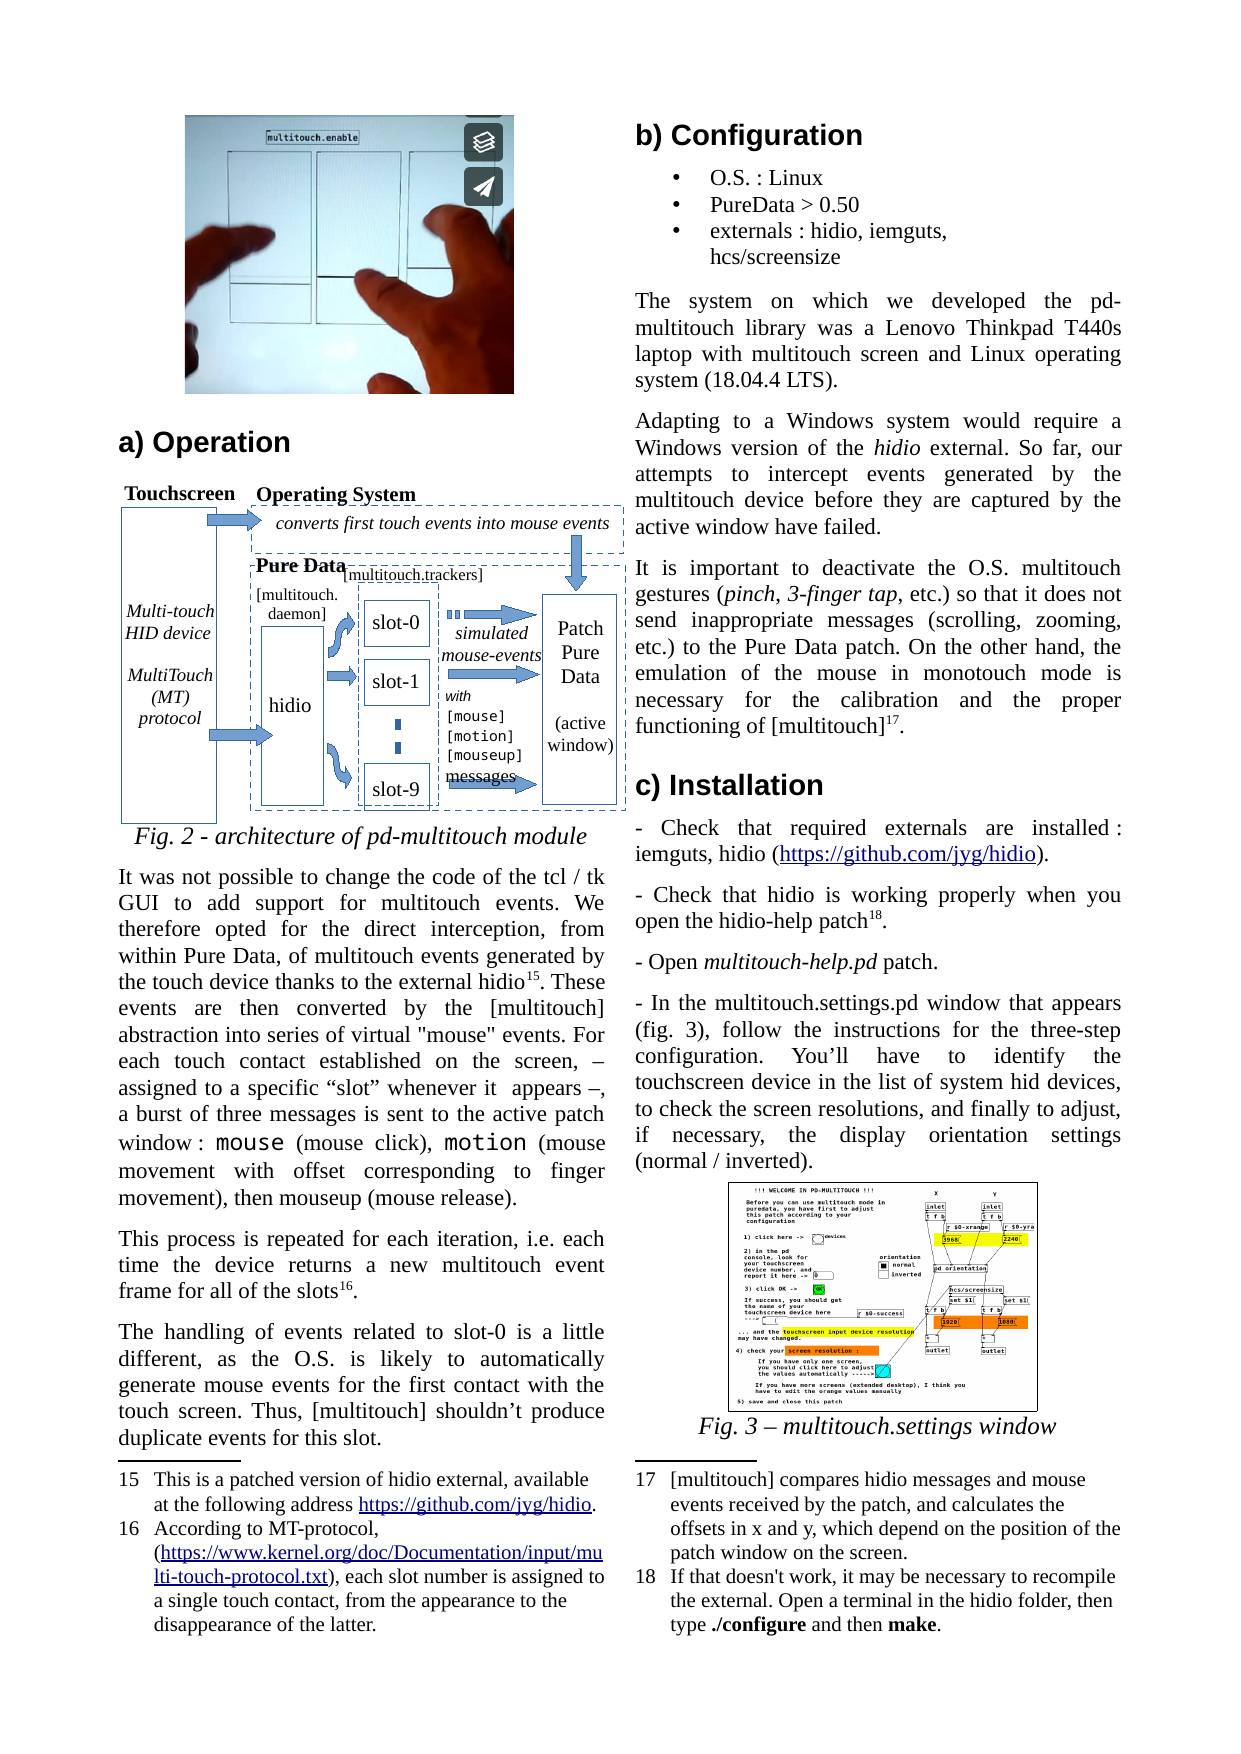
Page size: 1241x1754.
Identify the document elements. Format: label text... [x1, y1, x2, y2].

text - In the multitouch.settings.pd window that appears (fig. 3), follow the instructions for the three-step configuration. You’ll have to identify the touchscreen device in the list of system hid devices, to check the screen resolutions, and finally to adjust, if necessary, the display orientation settings (normal / inverted). [635, 989, 1122, 1174]
text This process is repeated for each iteration, i.e. each time the device returns a new multitouch event frame for all of the slots. [118, 1225, 605, 1304]
text - Check that required externals are installed : iemguts, hidio (https://github.com/jyg/hidio). [635, 814, 1122, 866]
list PureData > 0.50 [672, 191, 1122, 217]
subtitle c) Installation [635, 767, 1122, 801]
text [multitouch] compares hidio messages and mouse events received by the patch, and calculates the offsets in x and y, which depend on the position of the patch window on the screen. [635, 1467, 1122, 1564]
text - Check that hidio is working properly when you open the hidio-help patch. [635, 881, 1122, 934]
list O.S. : Linux [672, 164, 1122, 191]
text This is a patched version of hidio external, available at the following address https://github.com/jyg/hidio. [118, 1467, 605, 1516]
subtitle b) Configuration [635, 118, 1122, 152]
text According to MT-protocol, (https://www.kernel.org/doc/Documentation/input/multi-touch-protocol.txt), each slot number is assigned to a single touch contact, from the appearance to the disappearance of the latter. [118, 1516, 605, 1636]
subtitle a) Operation [118, 425, 605, 459]
text The handling of events related to slot-0 is a little different, as the O.S. is likely to automatically generate mouse events for the first contact with the touch screen. Thus, [multitouch] shouldn’t produce duplicate events for this slot. [118, 1318, 605, 1450]
text - Open multitouch-help.pd patch. [635, 948, 1122, 975]
text [729, 1183, 1037, 1411]
text It is important to deactivate the O.S. multitouch gestures (pinch, 3-finger tap, etc.) so that it does not send inappropriate messages (scrolling, zooming, etc.) to the Pure Data patch. On the other hand, the emulation of the mouse in monotouch mode is necessary for the calibration and the proper functioning of [multitouch]. [635, 554, 1122, 738]
text Fig. 2 - architecture of pd-multitouch module [118, 821, 605, 850]
text The system on which we developed the pd-multitouch library was a Lenovo Thinkpad T440s laptop with multitouch screen and Linux operating system (18.04.4 LTS). [635, 287, 1122, 393]
text If that doesn't work, it may be necessary to recompile the external. Open a terminal in the hidio folder, then type ./configure and then make. [635, 1564, 1122, 1636]
picture [184, 115, 514, 394]
text Fig. 3 – multitouch.settings window [635, 1201, 1122, 1440]
list hcs/screensize [672, 243, 1122, 270]
picture [731, 1185, 1034, 1409]
text Adapting to a Windows system would require a Windows version of the hidio external. So far, our attempts to intercept events generated by the multitouch device before they are captured by the active window have failed. [635, 407, 1122, 539]
list externals : hidio, iemguts, [672, 217, 1122, 243]
text It was not possible to change the code of the tcl / tk GUI to add support for multitouch events. We therefore opted for the direct interception, from within Pure Data, of multitouch events generated by the touch device thanks to the external hidio. These events are then converted by the [multitouch] abstraction into series of virtual "mouse" events. For each touch contact established on the screen, – assigned to a specific “slot” whenever it appears –, a burst of three messages is sent to the active patch window : mouse (mouse click), motion (mouse movement with offset corresponding to finger movement), then mouseup (mouse release). [118, 863, 605, 1210]
